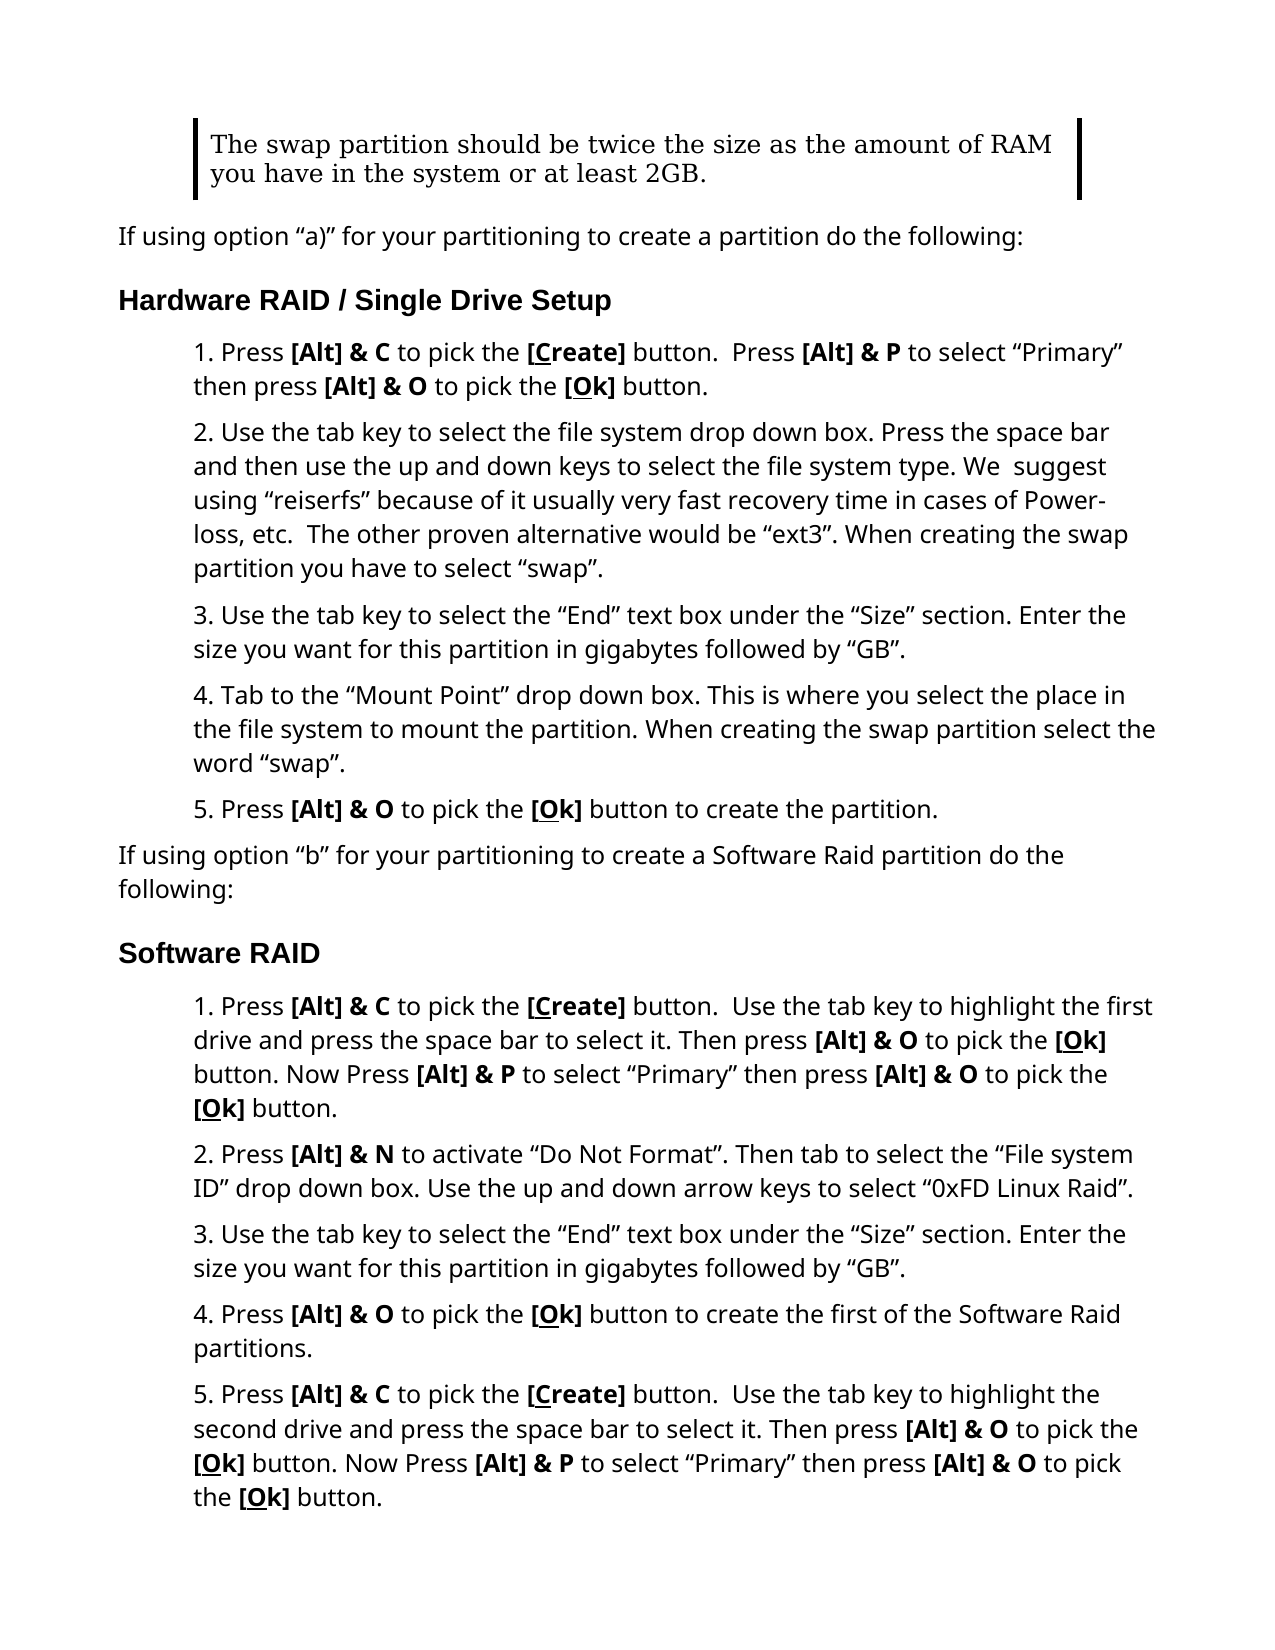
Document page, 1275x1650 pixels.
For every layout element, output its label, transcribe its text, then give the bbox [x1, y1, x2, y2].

text 4. Tab to the “Mount Point” drop down box. This is where you select the place in the file system to mount the partition. When creating the swap partition select the word “swap”. [193, 677, 1157, 780]
text 2. Use the tab key to select the file system drop down box. Press the space bar and then use the up and down keys to select the file system type. We suggest using “reiserfs” because of it usually very fast recovery time in cases of Power-loss, etc. The other proven alternative would be “ext3”. When creating the swap partition you have to select “swap”. [193, 415, 1157, 585]
text 3. Use the tab key to select the “End” text box under the “Size” section. Enter the size you want for this partition in gigabytes followed by “GB”. [193, 1217, 1157, 1285]
text If using option “b” for your partitioning to create a Software Raid partition do the following: [118, 838, 1157, 906]
text 1. Press [Alt] & C to pick the [Create] button. Press [Alt] & P to select “Primary” then press [Alt] & O to pick the [Ok] button. [193, 335, 1157, 403]
text 4. Press [Alt] & O to pick the [Ok] button to create the first of the Software Raid partitions. [193, 1297, 1157, 1365]
text 1. Press [Alt] & C to pick the [Create] button. Use the tab key to highlight the first drive and press the space bar to select it. Then press [Alt] & O to pick the [Ok] button. Now Press [Alt] & P to select “Primary” then press [Alt] & O to pick the [Ok] button. [193, 988, 1157, 1124]
text 2. Press [Alt] & N to activate “Do Not Format”. Then tab to select the “File system ID” drop down box. Use the up and down arrow keys to select “0xFD Linux Raid”. [193, 1137, 1157, 1205]
subtitle Hardware RAID / Single Drive Setup [118, 283, 1157, 316]
text 5. Press [Alt] & C to pick the [Create] button. Use the tab key to highlight the second drive and press the space bar to select it. Then press [Alt] & O to pick the [Ok] button. Now Press [Alt] & P to select “Primary” then press [Alt] & O to pick the [Ok] button. [193, 1377, 1157, 1513]
subtitle Software RAID [118, 937, 1157, 970]
text If using option “a)” for your partitioning to create a partition do the following: [118, 218, 1157, 252]
text 3. Use the tab key to select the “End” text box under the “Size” section. Enter the size you want for this partition in gigabytes followed by “GB”. [193, 597, 1157, 665]
text The swap partition should be twice the size as the amount of RAM you have in the system or at least 2GB. [198, 118, 1077, 200]
text 5. Press [Alt] & O to pick the [Ok] button to create the partition. [193, 792, 1157, 826]
